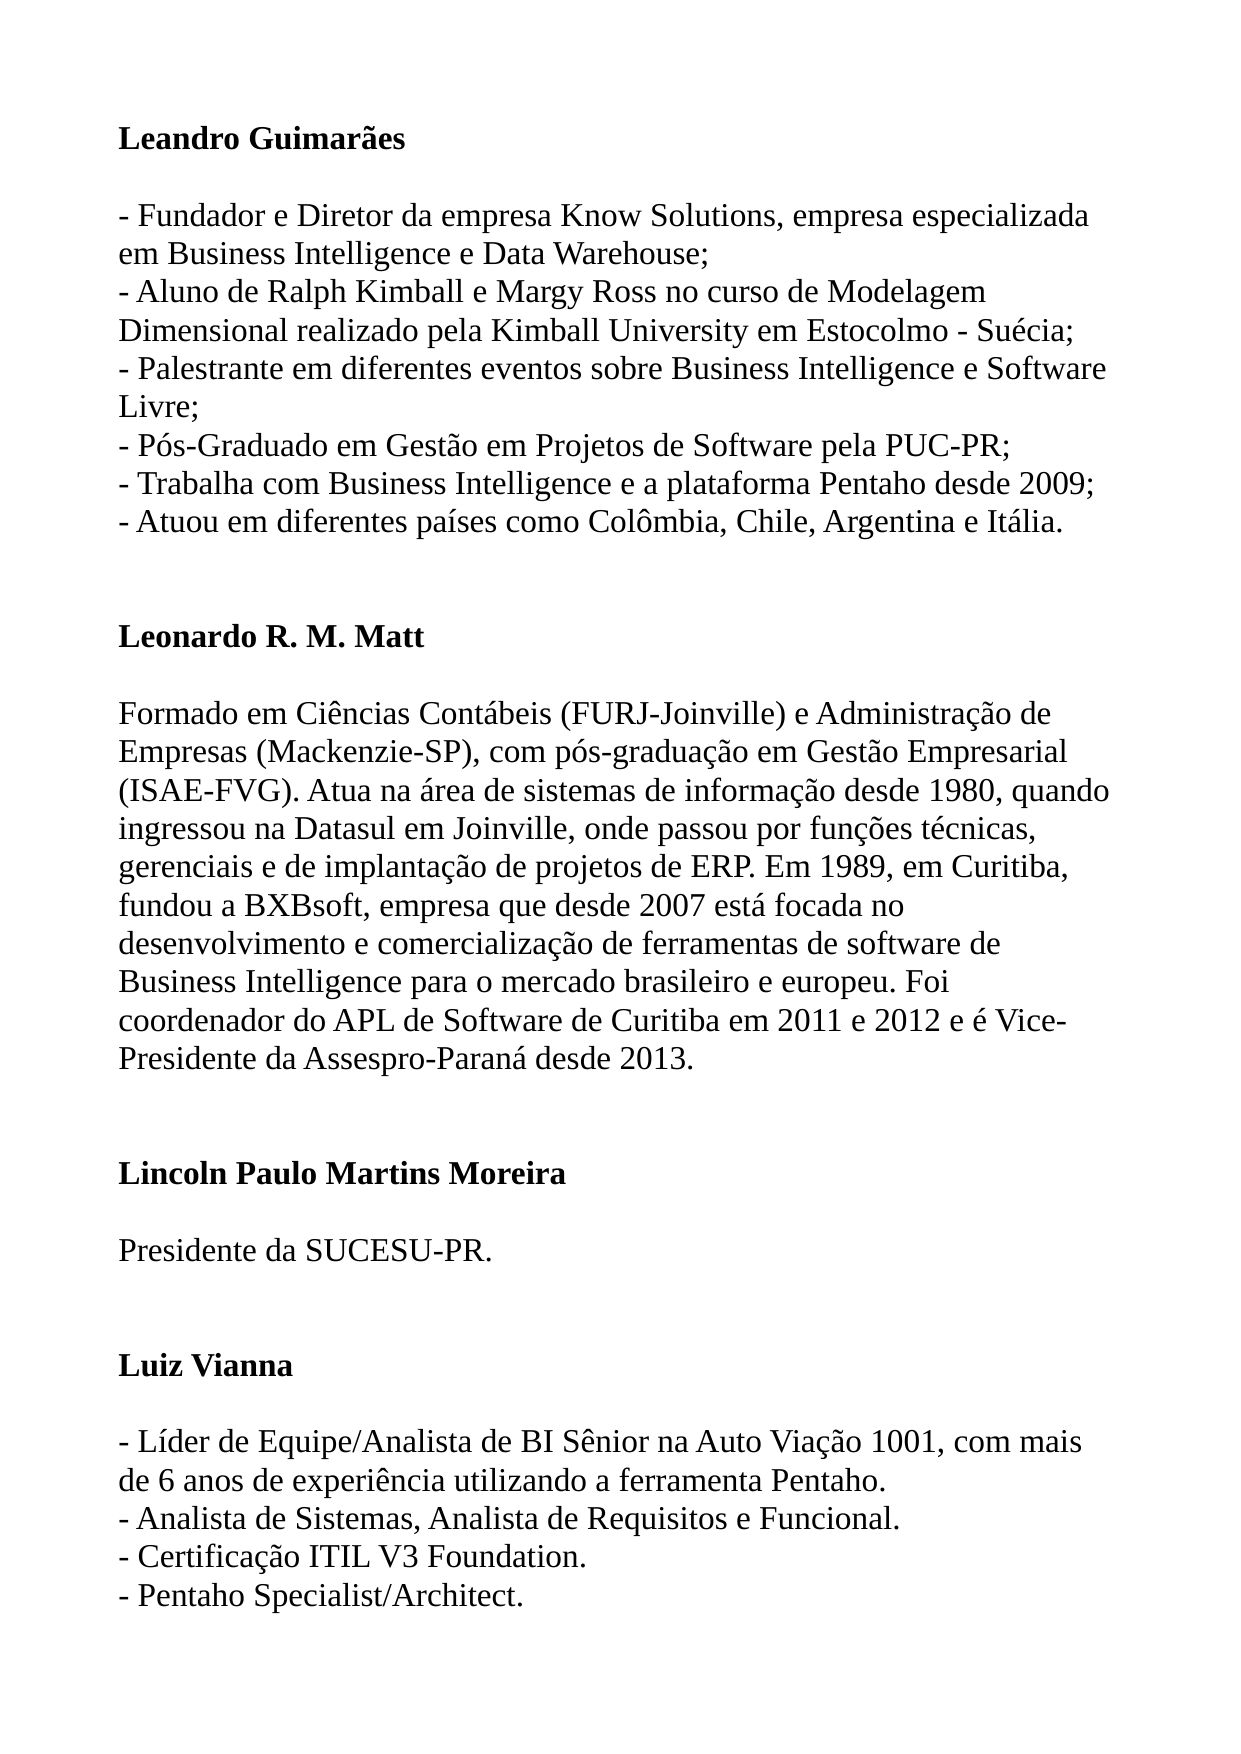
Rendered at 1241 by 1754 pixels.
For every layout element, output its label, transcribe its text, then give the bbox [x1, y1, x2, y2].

text - Pós-Graduado em Gestão em Projetos de Software pela PUC-PR; [118, 425, 1122, 463]
text Luiz Vianna [118, 1345, 1122, 1383]
text - Trabalha com Business Intelligence e a plataforma Pentaho desde 2009; [118, 463, 1122, 501]
text - Palestrante em diferentes eventos sobre Business Intelligence e Software Livre; [118, 348, 1122, 425]
text - Pentaho Specialist/Architect. [118, 1575, 1122, 1613]
text Presidente da SUCESU-PR. [118, 1230, 1122, 1268]
text Leonardo R. M. Matt [118, 616, 1122, 655]
text Leandro Guimarães [118, 118, 1122, 156]
text Lincoln Paulo Martins Moreira [118, 1153, 1122, 1191]
text - Certificação ITIL V3 Foundation. [118, 1536, 1122, 1575]
text Formado em Ciências Contábeis (FURJ-Joinville) e Administração de Empresas (Mackenzie-SP), com pós-graduação em Gestão Empresarial (ISAE-FVG). Atua na área de sistemas de informação desde 1980, quando ingressou na Datasul em Joinville, onde passou por funções técnicas, gerenciais e de implantação de projetos de ERP. Em 1989, em Curitiba, fundou a BXBsoft, empresa que desde 2007 está focada no desenvolvimento e comercialização de ferramentas de software de Business Intelligence para o mercado brasileiro e europeu. Foi coordenador do APL de Software de Curitiba em 2011 e 2012 e é Vice-Presidente da Assespro-Paraná desde 2013. [118, 693, 1122, 1076]
text - Fundador e Diretor da empresa Know Solutions, empresa especializada em Business Intelligence e Data Warehouse; [118, 195, 1122, 271]
text - Líder de Equipe/Analista de BI Sênior na Auto Viação 1001, com mais de 6 anos de experiência utilizando a ferramenta Pentaho. [118, 1421, 1122, 1498]
text - Aluno de Ralph Kimball e Margy Ross no curso de Modelagem Dimensional realizado pela Kimball University em Estocolmo - Suécia; [118, 271, 1122, 348]
text - Atuou em diferentes países como Colômbia, Chile, Argentina e Itália. [118, 501, 1122, 540]
text - Analista de Sistemas, Analista de Requisitos e Funcional. [118, 1498, 1122, 1536]
